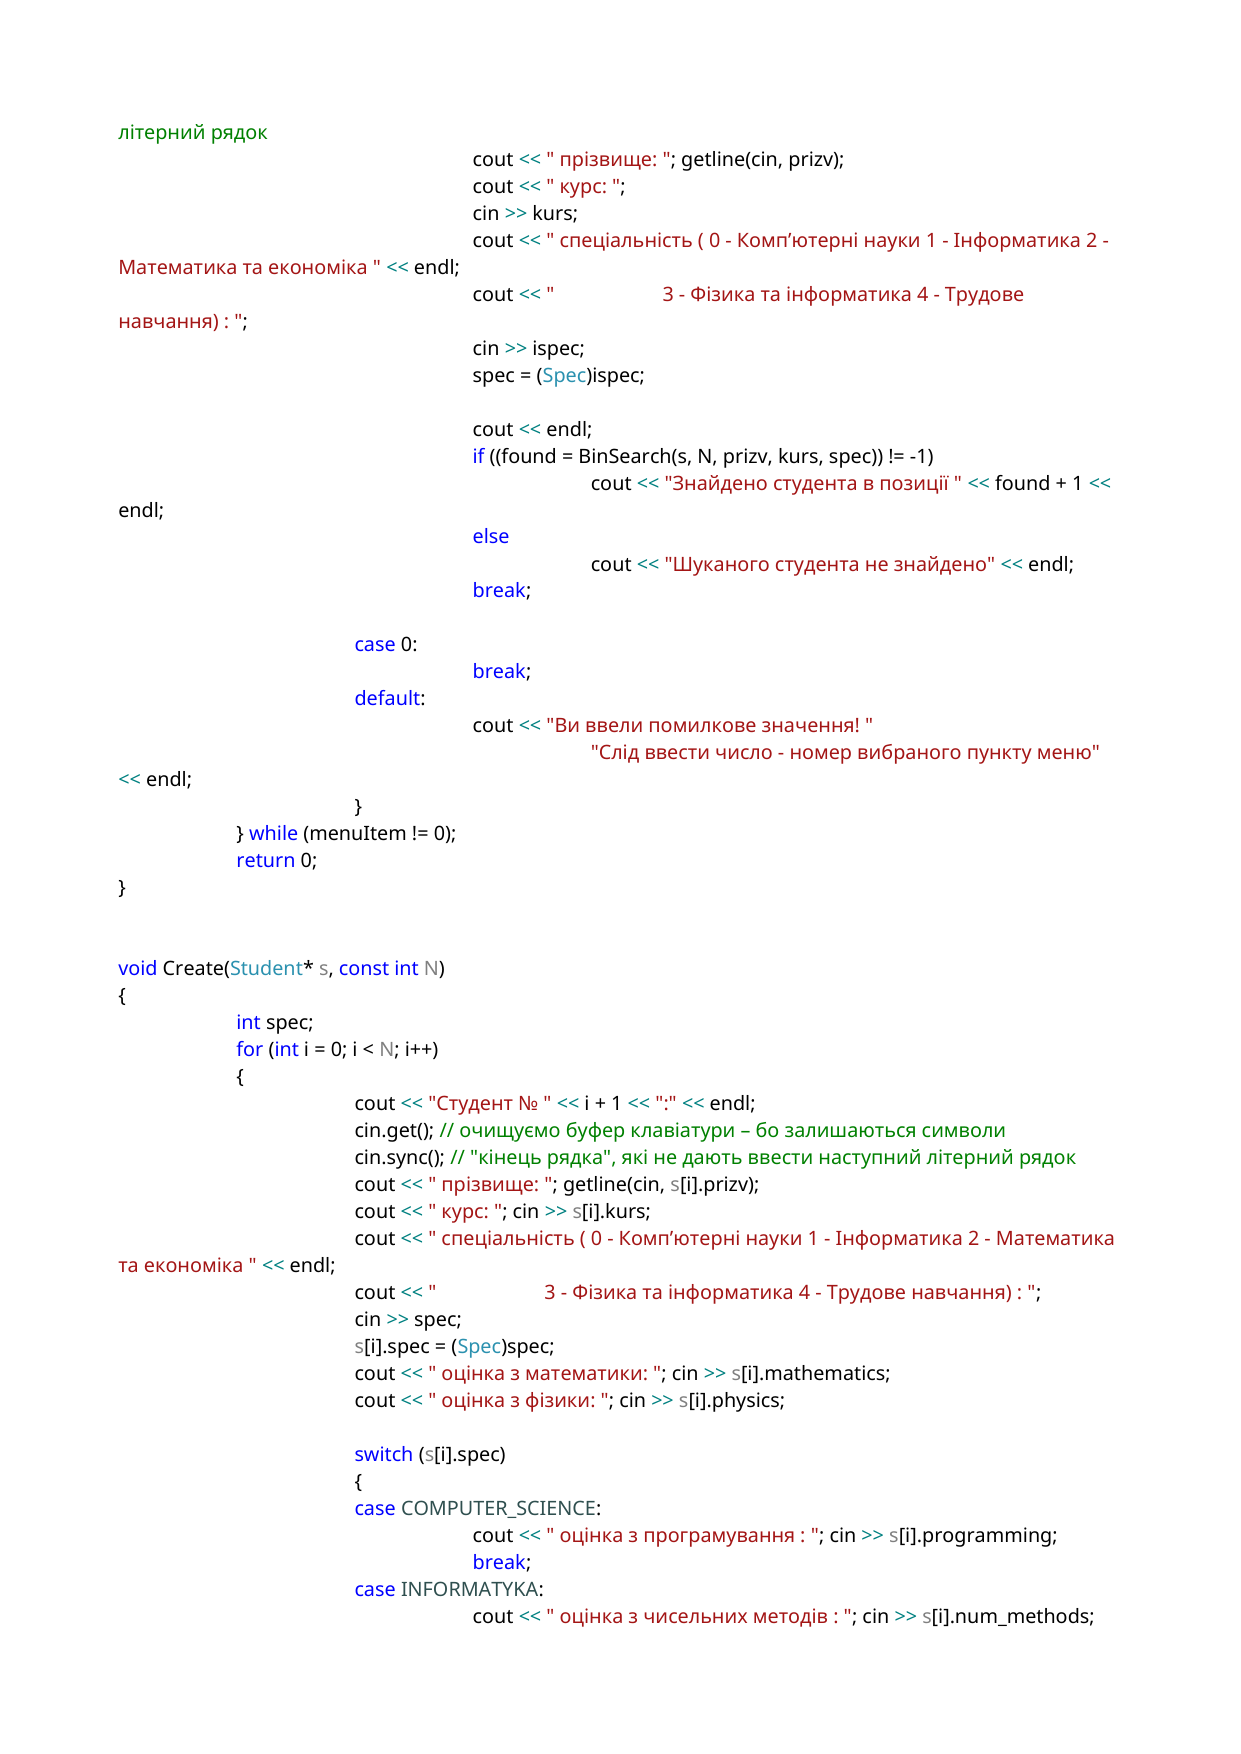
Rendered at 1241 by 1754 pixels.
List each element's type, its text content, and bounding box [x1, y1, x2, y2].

text cout << "Шуканого студента не знайдено" << endl; [118, 550, 1122, 577]
text { [118, 1467, 1122, 1494]
text cout << " прізвище: "; getline(cin, s[i].prizv); [118, 1170, 1122, 1197]
text return 0; [118, 847, 1122, 873]
text if ((found = BinSearch(s, N, prizv, kurs, spec)) != -1) [118, 442, 1122, 469]
text cout << " оцінка з фізики: "; cin >> s[i].physics; [118, 1386, 1122, 1413]
text cout << "Ви ввели помилкове значення! " [118, 712, 1122, 739]
text else [118, 523, 1122, 550]
text cin >> ispec; [118, 334, 1122, 361]
text switch (s[i].spec) [118, 1440, 1122, 1467]
text cin.sync(); // "кінець рядка", які не дають ввести наступний літерний рядок [118, 1143, 1122, 1170]
text cout << " спеціальність ( 0 - Комп’ютерні науки 1 - Інформатика 2 - Математика та економіка " << endl; [118, 226, 1122, 280]
text void Create(Student* s, const int N) [118, 954, 1122, 981]
text літерний рядок [118, 118, 1122, 145]
text { [118, 981, 1122, 1008]
text cout << " 3 - Фізика та інформатика 4 - Трудове навчання) : "; [118, 1278, 1122, 1305]
text cout << " курс: "; cin >> s[i].kurs; [118, 1197, 1122, 1224]
text case 0: [118, 631, 1122, 658]
text case COMPUTER_SCIENCE: [118, 1494, 1122, 1521]
text cout << " курс: "; [118, 172, 1122, 199]
text cout << endl; [118, 415, 1122, 442]
text cout << " оцінка з чисельних методів : "; cin >> s[i].num_methods; [118, 1602, 1122, 1629]
text cout << " 3 - Фізика та інформатика 4 - Трудове навчання) : "; [118, 280, 1122, 334]
text case INFORMATYKA: [118, 1575, 1122, 1602]
text cin >> spec; [118, 1305, 1122, 1332]
text cout << " оцінка з математики: "; cin >> s[i].mathematics; [118, 1359, 1122, 1386]
text s[i].spec = (Spec)spec; [118, 1332, 1122, 1359]
text break; [118, 658, 1122, 685]
text cout << " оцінка з програмування : "; cin >> s[i].programming; [118, 1521, 1122, 1548]
text break; [118, 1548, 1122, 1575]
text cout << " спеціальність ( 0 - Комп’ютерні науки 1 - Інформатика 2 - Математика та економіка " << endl; [118, 1224, 1122, 1278]
text cin.get(); // очищуємо буфер клавіатури – бо залишаються символи [118, 1116, 1122, 1143]
text "Слід ввести число - номер вибраного пункту меню" << endl; [118, 739, 1122, 793]
text cout << " прізвище: "; getline(cin, prizv); [118, 145, 1122, 172]
text default: [118, 685, 1122, 712]
text { [118, 1062, 1122, 1089]
text int spec; [118, 1008, 1122, 1035]
text cout << "Студент № " << i + 1 << ":" << endl; [118, 1089, 1122, 1116]
text break; [118, 577, 1122, 604]
text } [118, 873, 1122, 901]
text for (int i = 0; i < N; i++) [118, 1035, 1122, 1062]
text spec = (Spec)ispec; [118, 361, 1122, 388]
text } [118, 793, 1122, 819]
text } while (menuItem != 0); [118, 819, 1122, 847]
text cin >> kurs; [118, 199, 1122, 226]
text cout << "Знайдено студента в позиції " << found + 1 << endl; [118, 469, 1122, 523]
